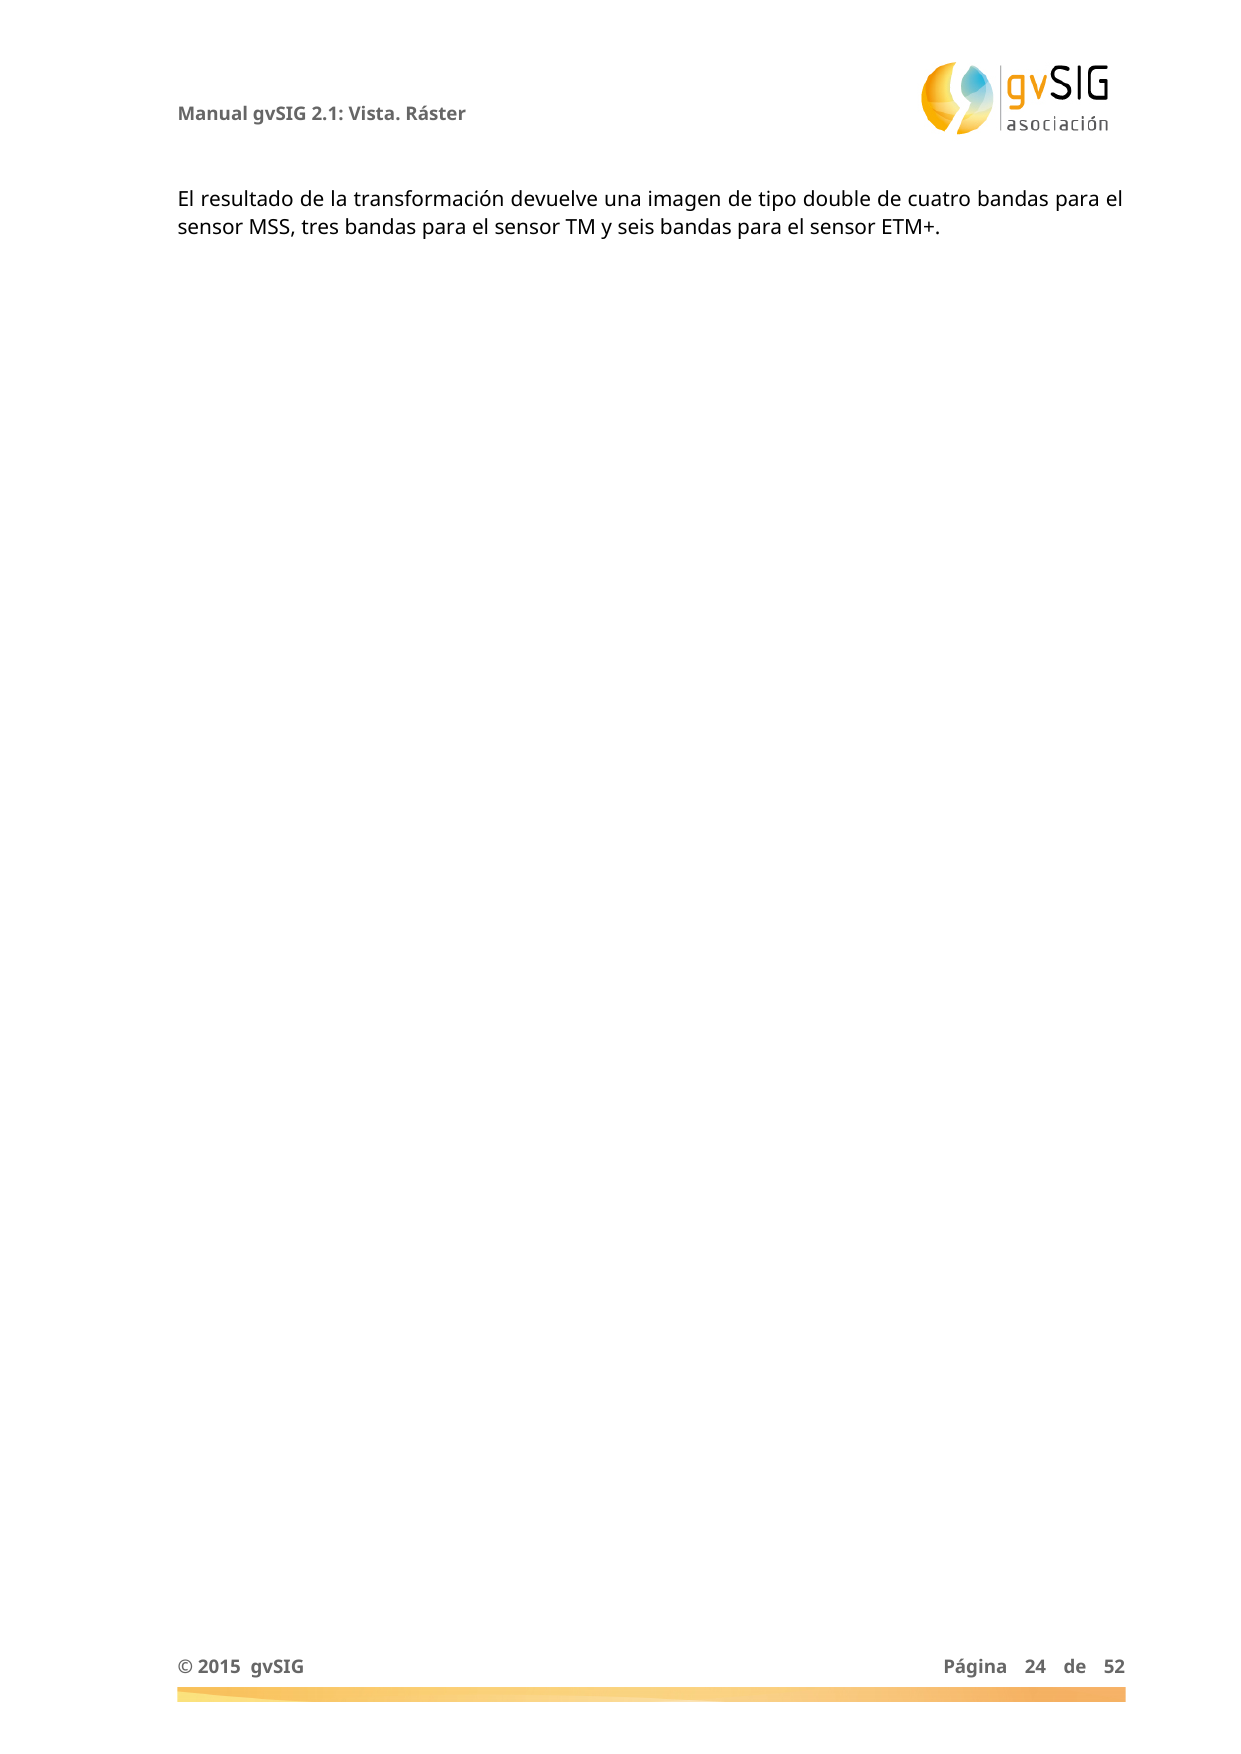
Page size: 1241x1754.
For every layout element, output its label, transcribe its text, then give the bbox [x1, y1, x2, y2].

picture [902, 47, 1122, 148]
picture [177, 1687, 1126, 1702]
text El resultado de la transformación devuelve una imagen de tipo double de cuatro bandas para el sensor MSS, tres bandas para el sensor TM y seis bandas para el sensor ETM+. [177, 184, 1125, 241]
